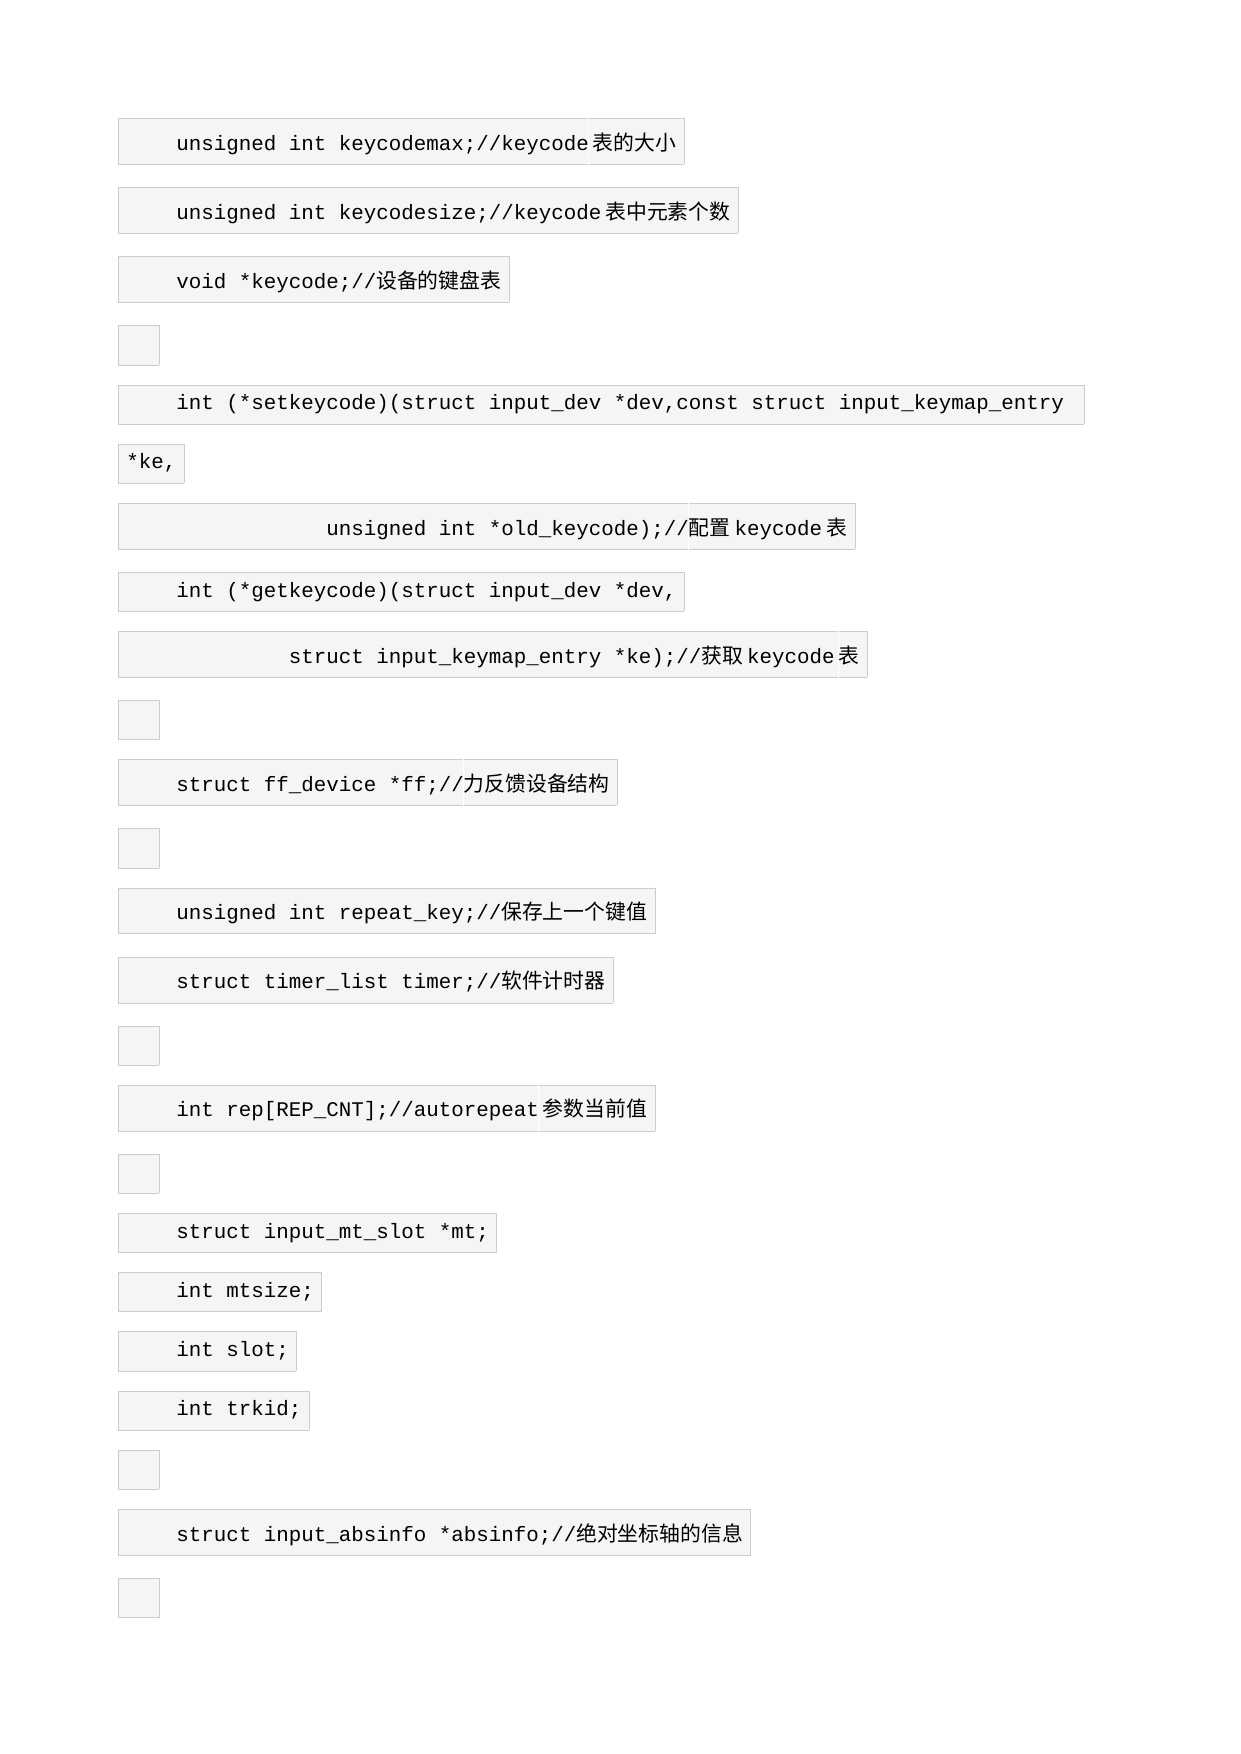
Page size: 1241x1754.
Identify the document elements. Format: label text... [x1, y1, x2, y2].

text void *keycode;//设备的键盘表 [119, 257, 509, 302]
text [618, 759, 1122, 805]
text unsigned int keycodesize;//keycode表中元素个数 [119, 188, 738, 233]
text [685, 572, 1122, 611]
text int (*setkeycode)(struct input_dev *dev,const struct input_keymap_entry *ke, [118, 384, 1122, 483]
text int slot; [119, 1332, 296, 1371]
text unsigned int repeat_key;//保存上一个键值 [119, 889, 655, 933]
text unsigned int *old_keycode);//配置keycode表 [119, 504, 855, 549]
text struct input_mt_slot *mt; [119, 1214, 496, 1252]
text struct input_absinfo *absinfo;//绝对坐标轴的信息 [119, 1510, 750, 1555]
text int mtsize; [119, 1273, 321, 1311]
text [751, 1509, 1122, 1555]
text int (*getkeycode)(struct input_dev *dev, [119, 573, 684, 611]
text [739, 187, 1122, 233]
text [310, 1391, 1122, 1430]
text [868, 631, 1122, 677]
text [856, 503, 1122, 549]
text [614, 957, 1122, 1003]
text int rep[REP_CNT];//autorepeat参数当前值 [119, 1086, 655, 1131]
text struct input_keymap_entry *ke);//获取keycode表 [119, 632, 867, 677]
text [297, 1331, 1122, 1371]
text [510, 256, 1122, 302]
text [497, 1213, 1122, 1252]
text [656, 887, 1122, 933]
text int trkid; [119, 1392, 309, 1430]
text struct ff_device *ff;//力反馈设备结构 [119, 760, 617, 805]
text [656, 1085, 1122, 1131]
text unsigned int keycodemax;//keycode表的大小 [119, 119, 684, 164]
text [685, 118, 1122, 164]
text struct timer_list timer;//软件计时器 [119, 958, 613, 1003]
text [322, 1272, 1122, 1312]
